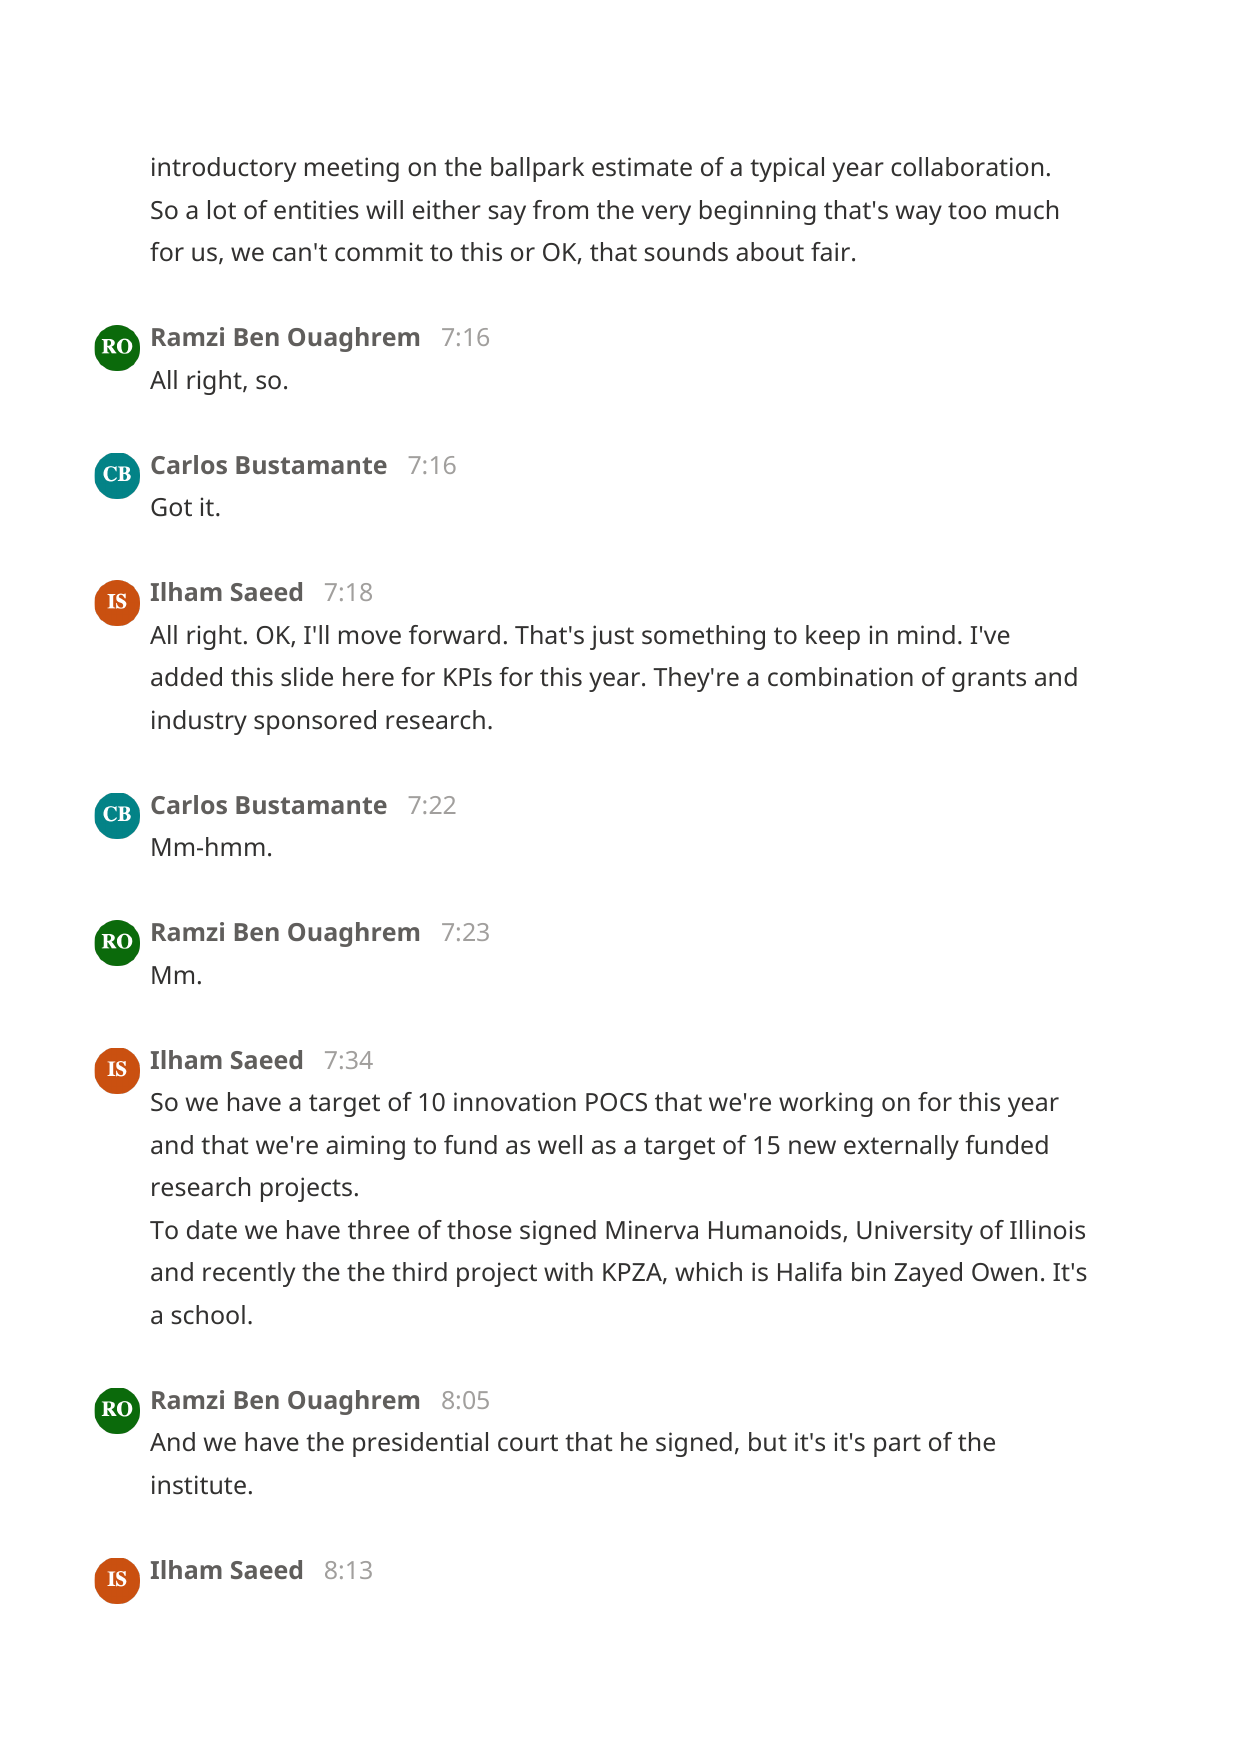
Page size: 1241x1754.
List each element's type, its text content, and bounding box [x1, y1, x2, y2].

text Ramzi Ben Ouaghrem 8:05 And we have the presidential court that he signed, but it's it's part of the institute. [150, 1340, 1090, 1502]
text Ilham Saeed 7:18 All right. OK, I'll move forward. That's just something to keep in mind. I've added this slide here for KPIs for this year. They're a combination of grants and industry sponsored research. [150, 532, 1090, 737]
text Carlos Bustamante 7:16 Got it. [150, 405, 1090, 524]
text Ilham Saeed 7:34 So we have a target of 10 innovation POCS that we're working on for this year and that we're aiming to fund as well as a target of 15 new externally funded research projects. To date we have three of those signed Minerva Humanoids, University of Illinois and recently the the third project with KPZA, which is Halifa bin Zayed Owen. It's a school. [150, 1000, 1090, 1332]
text introductory meeting on the ballpark estimate of a typical year collaboration. So a lot of entities will either say from the very beginning that's way too much for us, we can't commit to this or OK, that sounds about fair. [150, 150, 1090, 269]
text Carlos Bustamante 7:22 Mm-hmm. [150, 745, 1090, 864]
text Ramzi Ben Ouaghrem 7:23 Mm. [150, 872, 1090, 992]
text Ramzi Ben Ouaghrem 7:16 All right, so. [150, 277, 1090, 397]
text Ilham Saeed 8:13 [150, 1510, 1090, 1587]
